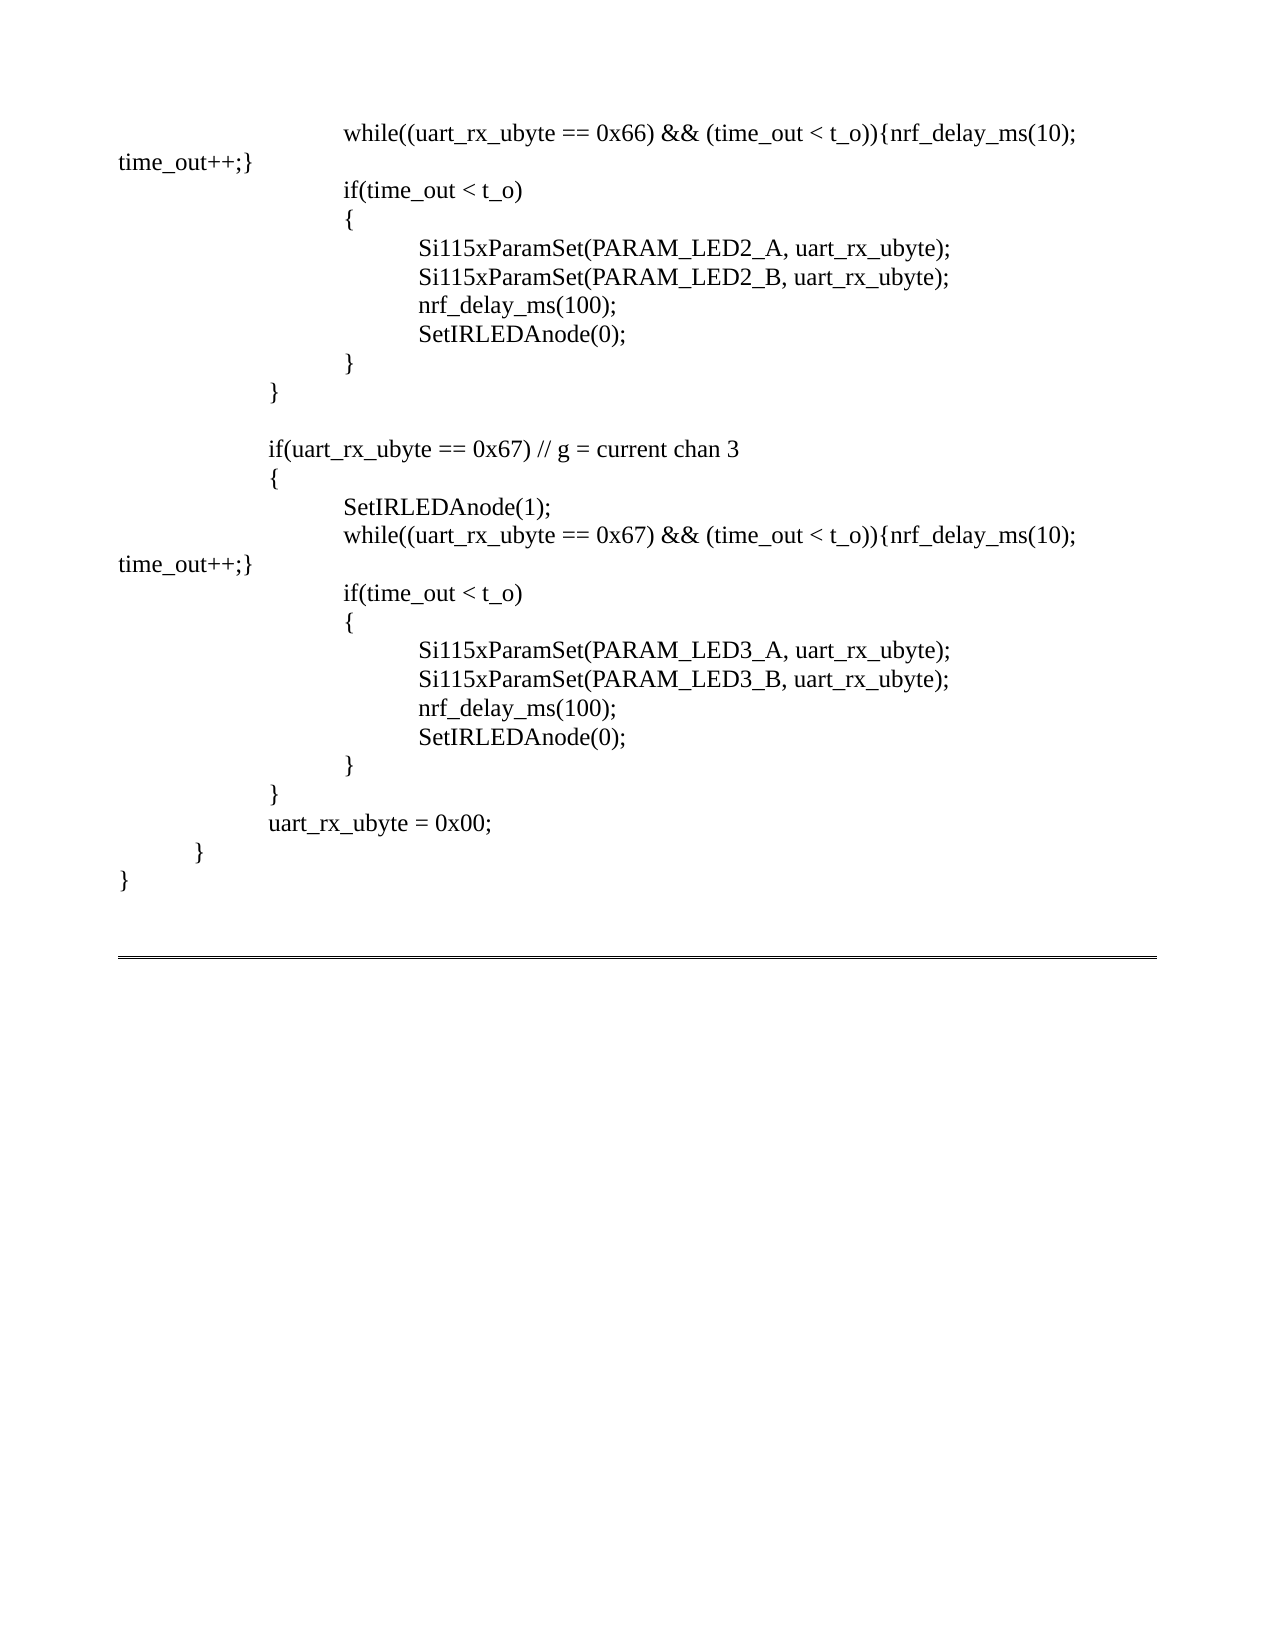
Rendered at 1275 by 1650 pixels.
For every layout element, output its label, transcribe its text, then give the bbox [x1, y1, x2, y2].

text } [118, 751, 1157, 779]
text SetIRLEDAnode(1); [118, 492, 1157, 521]
text Si115xParamSet(PARAM_LED3_B, uart_rx_ubyte); [118, 664, 1157, 693]
text if(time_out < t_o) [118, 578, 1157, 607]
text SetIRLEDAnode(0); [118, 319, 1157, 348]
text } [118, 779, 1157, 808]
text SetIRLEDAnode(0); [118, 722, 1157, 751]
text if(uart_rx_ubyte == 0x67) // g = current chan 3 [118, 434, 1157, 463]
text Si115xParamSet(PARAM_LED3_A, uart_rx_ubyte); [118, 636, 1157, 664]
text } [118, 866, 1157, 894]
text { [118, 463, 1157, 492]
text { [118, 607, 1157, 636]
text nrf_delay_ms(100); [118, 291, 1157, 319]
text uart_rx_ubyte = 0x00; [118, 808, 1157, 837]
text } [118, 348, 1157, 377]
text while((uart_rx_ubyte == 0x67) && (time_out < t_o)){nrf_delay_ms(10); time_out++;} [118, 521, 1157, 578]
text Si115xParamSet(PARAM_LED2_B, uart_rx_ubyte); [118, 262, 1157, 291]
text { [118, 204, 1157, 233]
text nrf_delay_ms(100); [118, 693, 1157, 722]
text } [118, 377, 1157, 406]
text while((uart_rx_ubyte == 0x66) && (time_out < t_o)){nrf_delay_ms(10); time_out++;} [118, 118, 1157, 176]
text if(time_out < t_o) [118, 176, 1157, 204]
text } [118, 837, 1157, 866]
text Si115xParamSet(PARAM_LED2_A, uart_rx_ubyte); [118, 233, 1157, 262]
